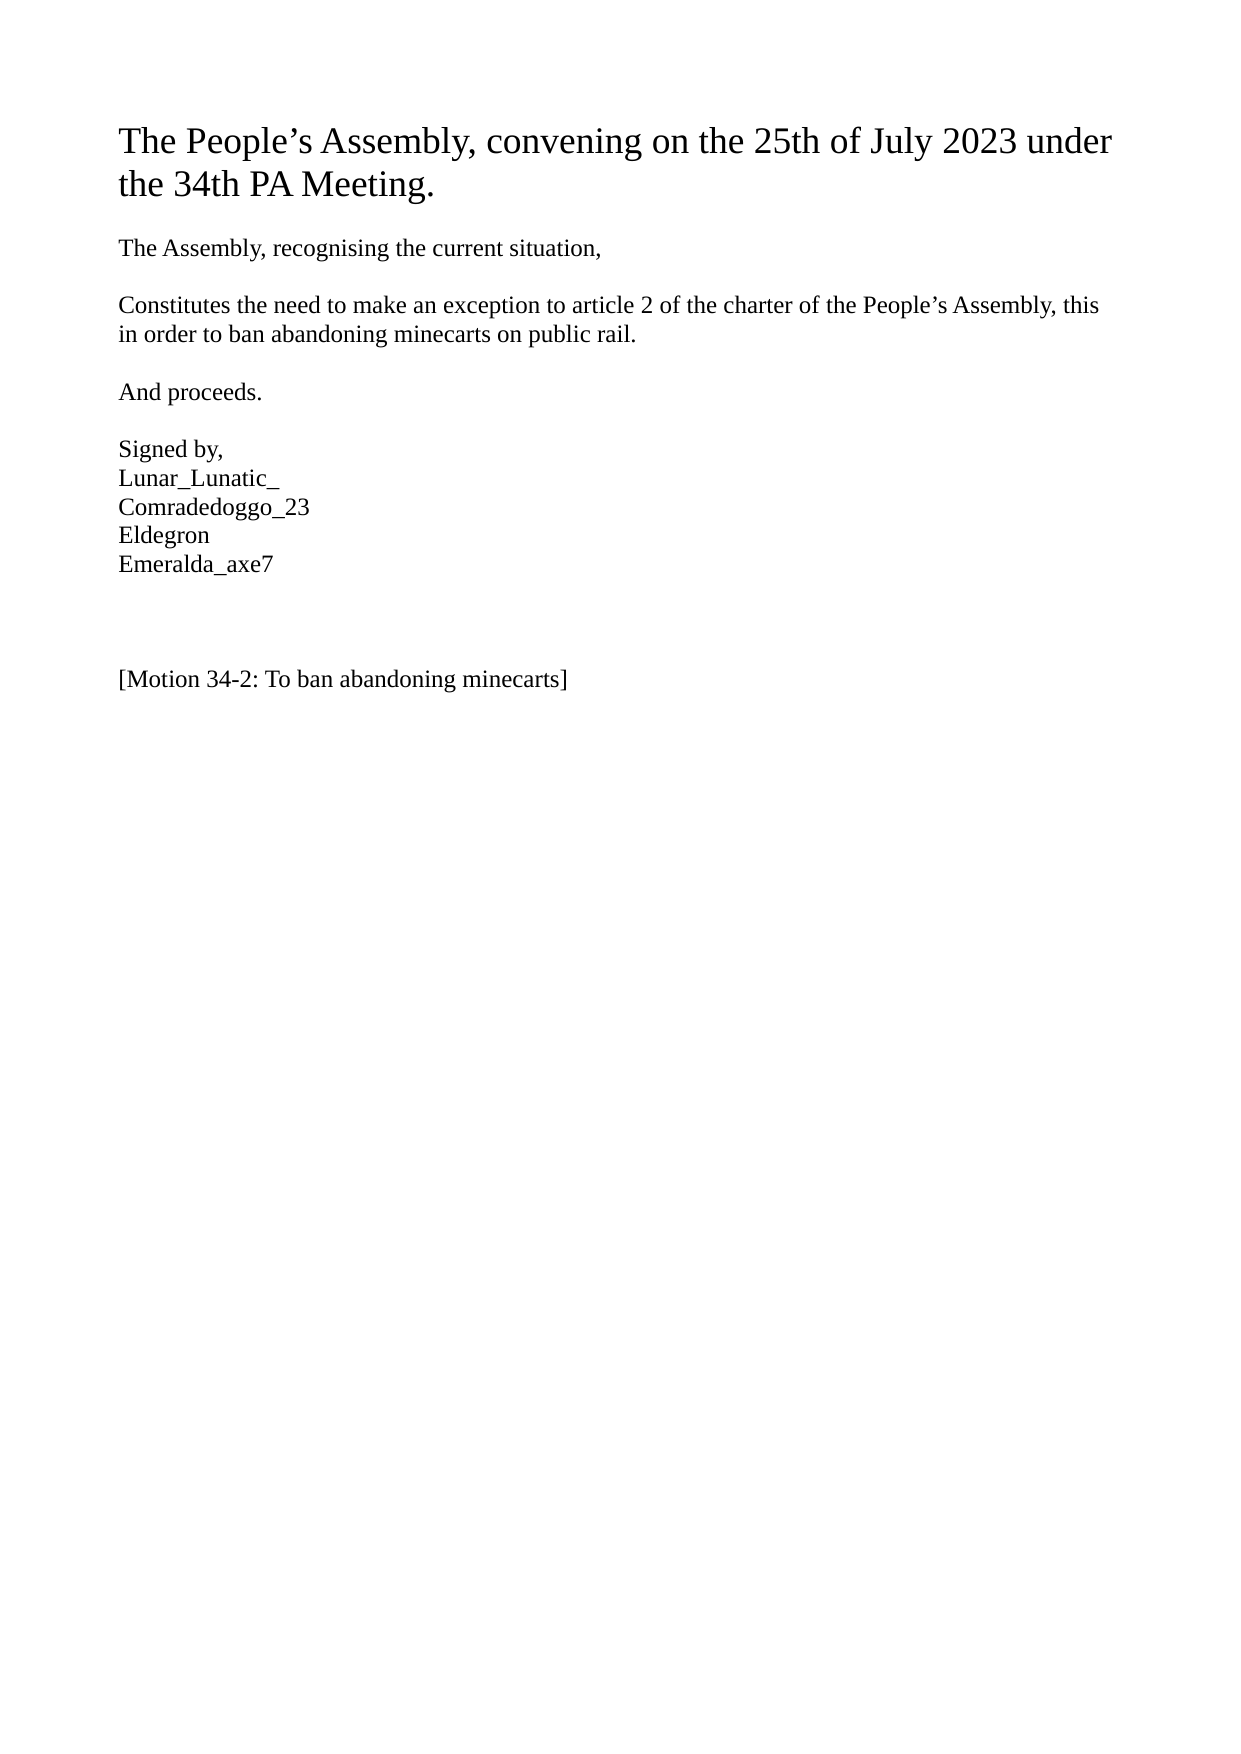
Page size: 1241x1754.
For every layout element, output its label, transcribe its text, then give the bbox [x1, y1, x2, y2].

text And proceeds. [118, 377, 1122, 406]
text Emeralda_axe7 [118, 549, 1122, 578]
text Constitutes the need to make an exception to article 2 of the charter of the People’s Assembly, this in order to ban abandoning minecarts on public rail. [118, 291, 1122, 348]
text Eldegron [118, 521, 1122, 549]
text [Motion 34-2: To ban abandoning minecarts] [118, 664, 1122, 693]
text Signed by, [118, 434, 1122, 463]
text Lunar_Lunatic_ [118, 463, 1122, 492]
text The People’s Assembly, convening on the 25th of July 2023 under the 34th PA Meeting. [118, 118, 1122, 204]
text Comradedoggo_23 [118, 492, 1122, 521]
text The Assembly, recognising the current situation, [118, 233, 1122, 262]
